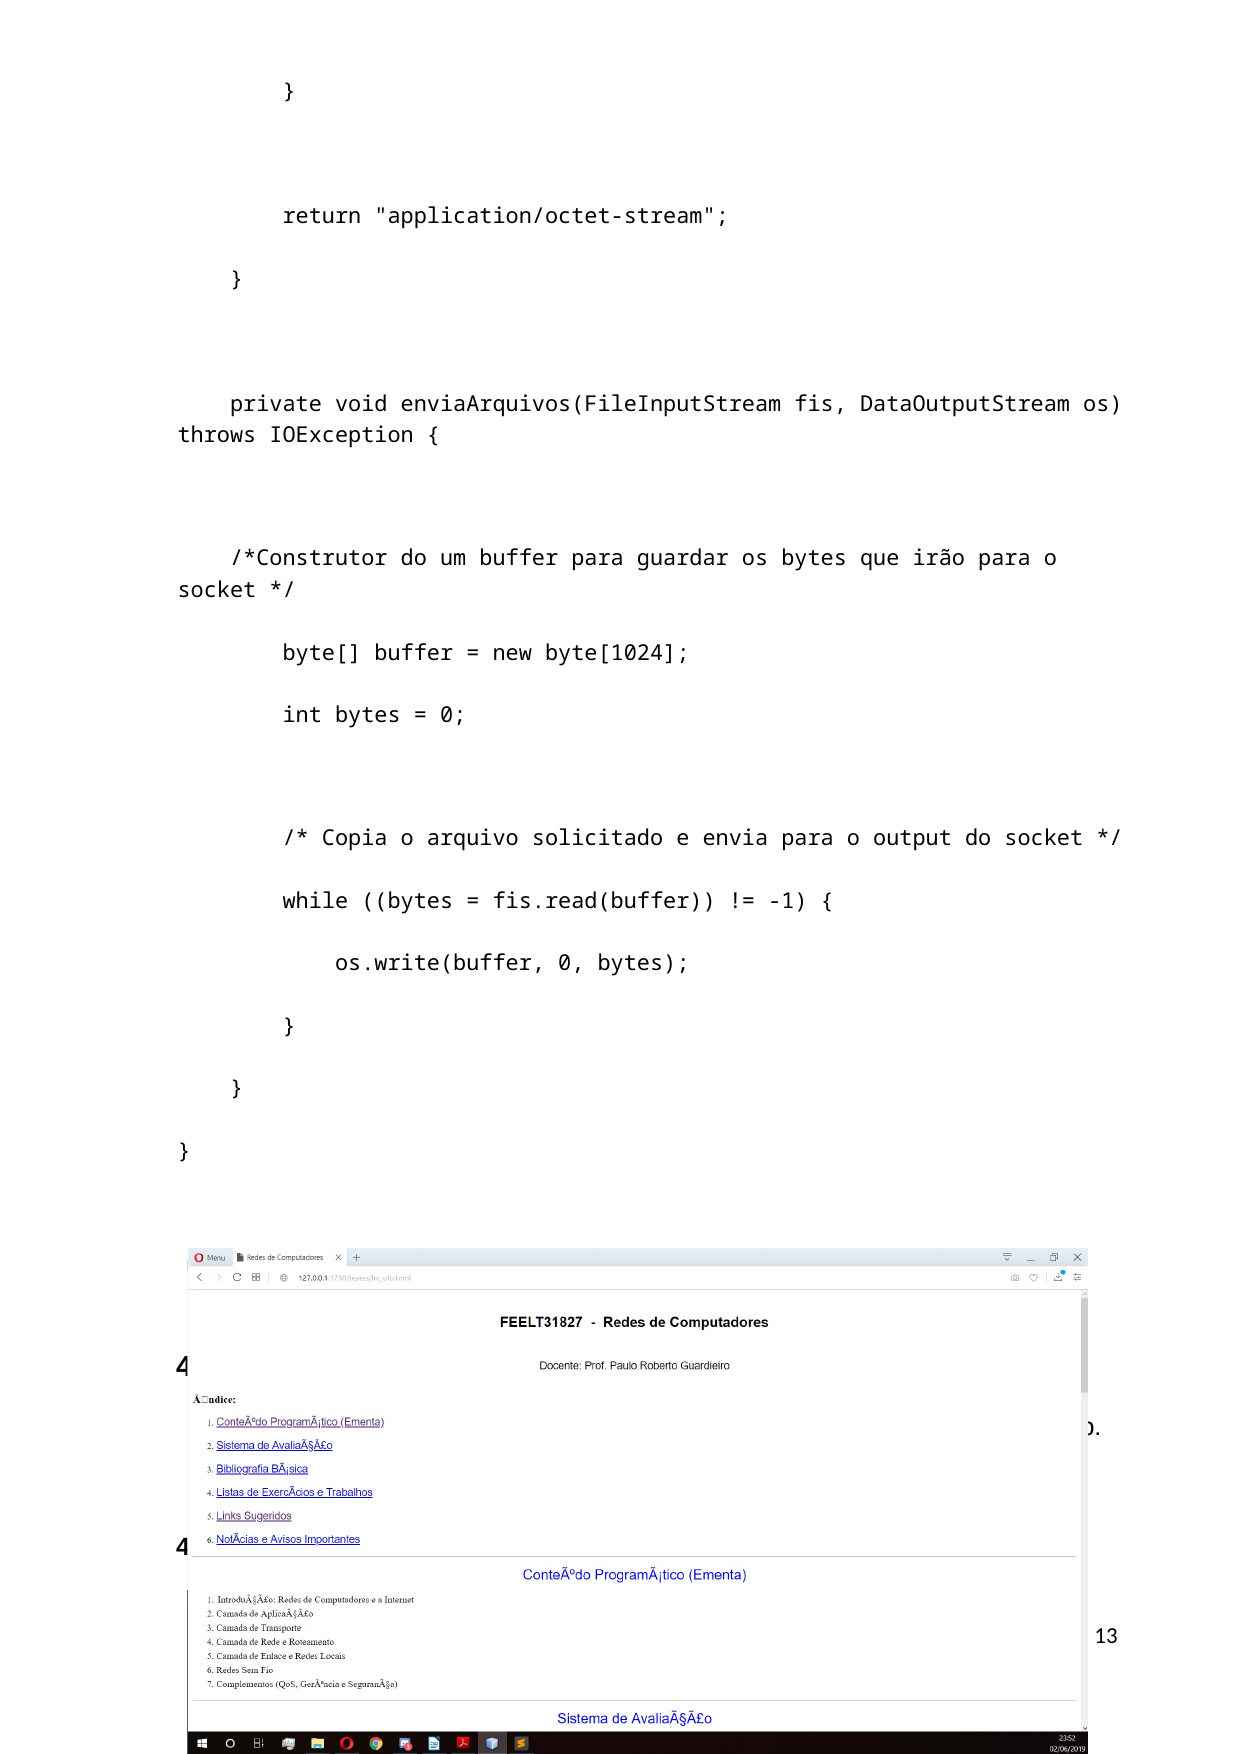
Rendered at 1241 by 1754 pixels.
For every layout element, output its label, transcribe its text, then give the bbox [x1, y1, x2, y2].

text /* Copia o arquivo solicitado e envia para o output do socket */ [177, 822, 1129, 852]
text /*Construtor do um buffer para guardar os bytes que irão para o socket */ [177, 542, 1129, 604]
subtitle – Testes [1088, 1349, 1129, 1382]
subtitle – Testes [176, 1349, 187, 1369]
text } [177, 1072, 1129, 1102]
text return "application/octet-stream"; [177, 200, 1129, 230]
text byte[] buffer = new byte[1024]; [177, 637, 1129, 667]
text } [177, 1135, 1129, 1164]
text } [177, 75, 1129, 105]
text private void enviaArquivos(FileInputStream fis, DataOutputStream os) throws IOException { [177, 387, 1129, 449]
text int bytes = 0; [177, 699, 1129, 729]
subtitle – Requisição Web via navegador Opera [1088, 1532, 1129, 1560]
picture [187, 1247, 1088, 1754]
text while ((bytes = fis.read(buffer)) != -1) { [177, 885, 1129, 914]
text os.write(buffer, 0, bytes); [177, 947, 1129, 977]
text } [177, 1010, 1129, 1039]
text } [177, 262, 1129, 292]
